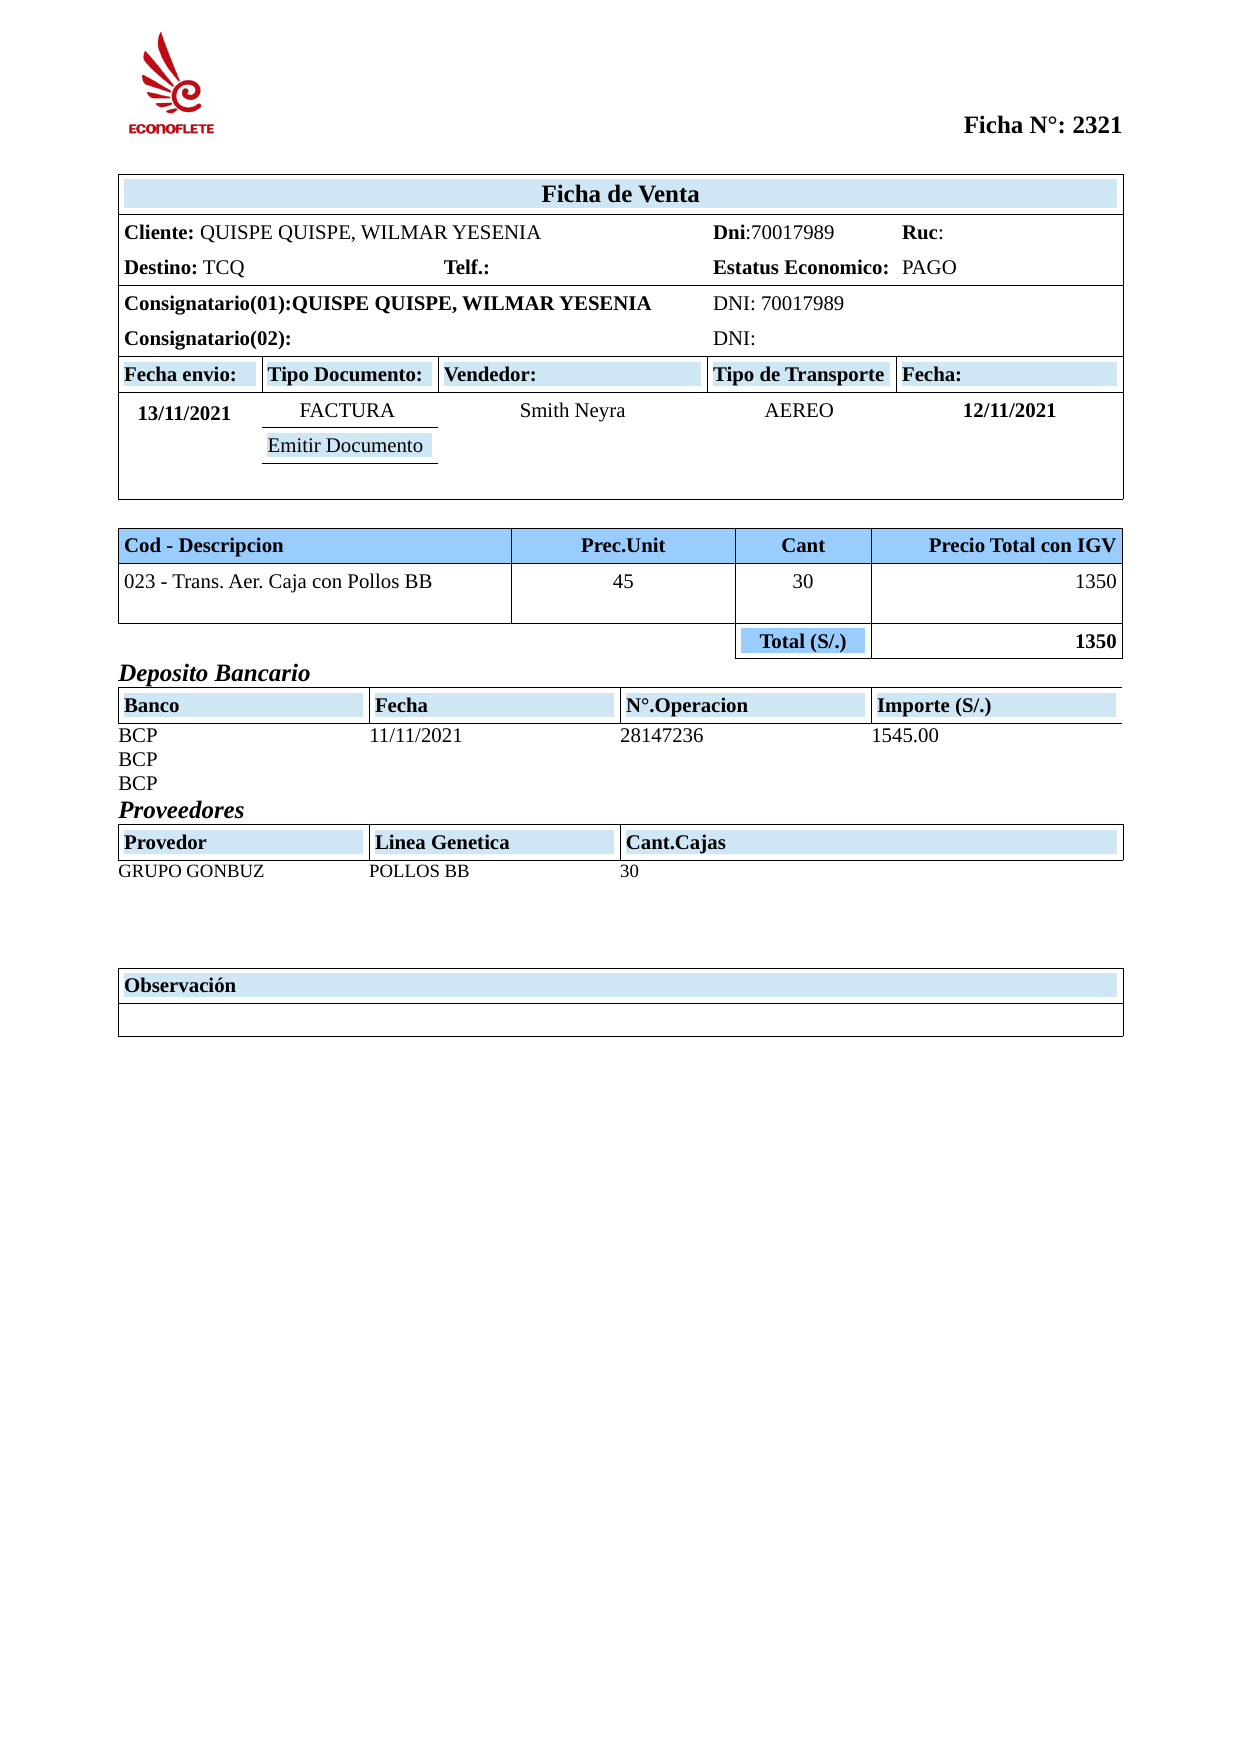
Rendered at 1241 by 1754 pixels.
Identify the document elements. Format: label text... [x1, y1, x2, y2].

table_cell [620, 903, 1123, 924]
table_cell Tipo de Transporte [708, 357, 896, 392]
table_cell BCP [118, 771, 369, 795]
table_cell 1350 [872, 624, 1122, 658]
table_cell [118, 946, 369, 967]
table_cell 30 [620, 861, 1123, 881]
table_cell Consignatario(01):QUISPE QUISPE, WILMAR YESENIA [119, 286, 707, 321]
table_header Prec.Unit [512, 529, 735, 563]
table_header Observación [119, 969, 1123, 1003]
table_header Fecha [370, 688, 620, 723]
table_cell BCP [118, 747, 369, 771]
table_cell DNI: [707, 321, 1123, 356]
table_cell Fecha envio: [119, 357, 262, 392]
table_cell [511, 624, 735, 658]
table_cell 45 [512, 564, 735, 623]
table_cell Fecha: [897, 357, 1123, 392]
table_cell [118, 881, 369, 903]
table_cell Estatus Economico: [707, 249, 896, 285]
table_cell [620, 946, 1123, 967]
table_cell [620, 771, 871, 795]
table_header Linea Genetica [370, 825, 620, 859]
text Proveedores [118, 795, 1122, 824]
table_cell [369, 771, 620, 795]
table_cell Total (S/.) [736, 624, 871, 658]
table_header Ficha de Venta [119, 175, 1123, 214]
table_cell 13/11/2021 [119, 393, 262, 498]
table_cell Consignatario(02): [119, 321, 707, 356]
table_cell 1545.00 [871, 724, 1122, 747]
table_cell [369, 903, 620, 924]
table_cell [620, 747, 871, 771]
text Deposito Bancario [118, 658, 1122, 687]
table_cell Vendedor: [439, 357, 707, 392]
table_cell 023 - Trans. Aer. Caja con Pollos BB [119, 564, 511, 623]
table_cell [871, 771, 1122, 795]
table_cell [369, 747, 620, 771]
table_cell Ruc: [896, 215, 1123, 249]
table_cell BCP [118, 724, 369, 747]
table_cell 28147236 [620, 724, 871, 747]
table_cell DNI: 70017989 [707, 286, 1123, 321]
table_cell [118, 924, 369, 946]
table_cell 30 [736, 564, 871, 623]
table_cell 11/11/2021 [369, 724, 620, 747]
table_cell PAGO [896, 249, 1123, 285]
table_header Precio Total con IGV [872, 529, 1122, 563]
table_header Cant [736, 529, 871, 563]
table_cell [118, 624, 511, 658]
table_header Cod - Descripcion [119, 529, 511, 563]
table_cell Destino: TCQ [119, 249, 438, 285]
table_cell POLLOS BB [369, 861, 620, 881]
table_cell Cliente: QUISPE QUISPE, WILMAR YESENIA [119, 215, 707, 249]
table_cell Dni:70017989 [707, 215, 896, 249]
table_cell AEREO [707, 393, 896, 498]
table_header Provedor [119, 825, 369, 859]
table_cell [369, 881, 620, 903]
table_cell [119, 1004, 1123, 1036]
picture [118, 31, 225, 134]
table_cell [620, 881, 1123, 903]
table_header Cant.Cajas [621, 825, 1123, 859]
table_cell 1350 [872, 564, 1122, 623]
table_cell [262, 464, 438, 498]
table_cell FACTURA [262, 393, 438, 427]
table_cell GRUPO GONBUZ [118, 861, 369, 881]
table_header Importe (S/.) [872, 688, 1122, 723]
table_cell [369, 924, 620, 946]
table_header Banco [119, 688, 369, 723]
table_cell Smith Neyra [438, 393, 707, 498]
table_header N°.Operacion [621, 688, 871, 723]
table_cell [118, 903, 369, 924]
table_cell [369, 946, 620, 967]
table_cell [871, 747, 1122, 771]
table_cell Telf.: [438, 249, 707, 285]
table_cell Tipo Documento: [263, 357, 438, 392]
table_cell 12/11/2021 [896, 393, 1123, 498]
table_cell [620, 924, 1123, 946]
table_cell Emitir Documento [262, 428, 438, 463]
